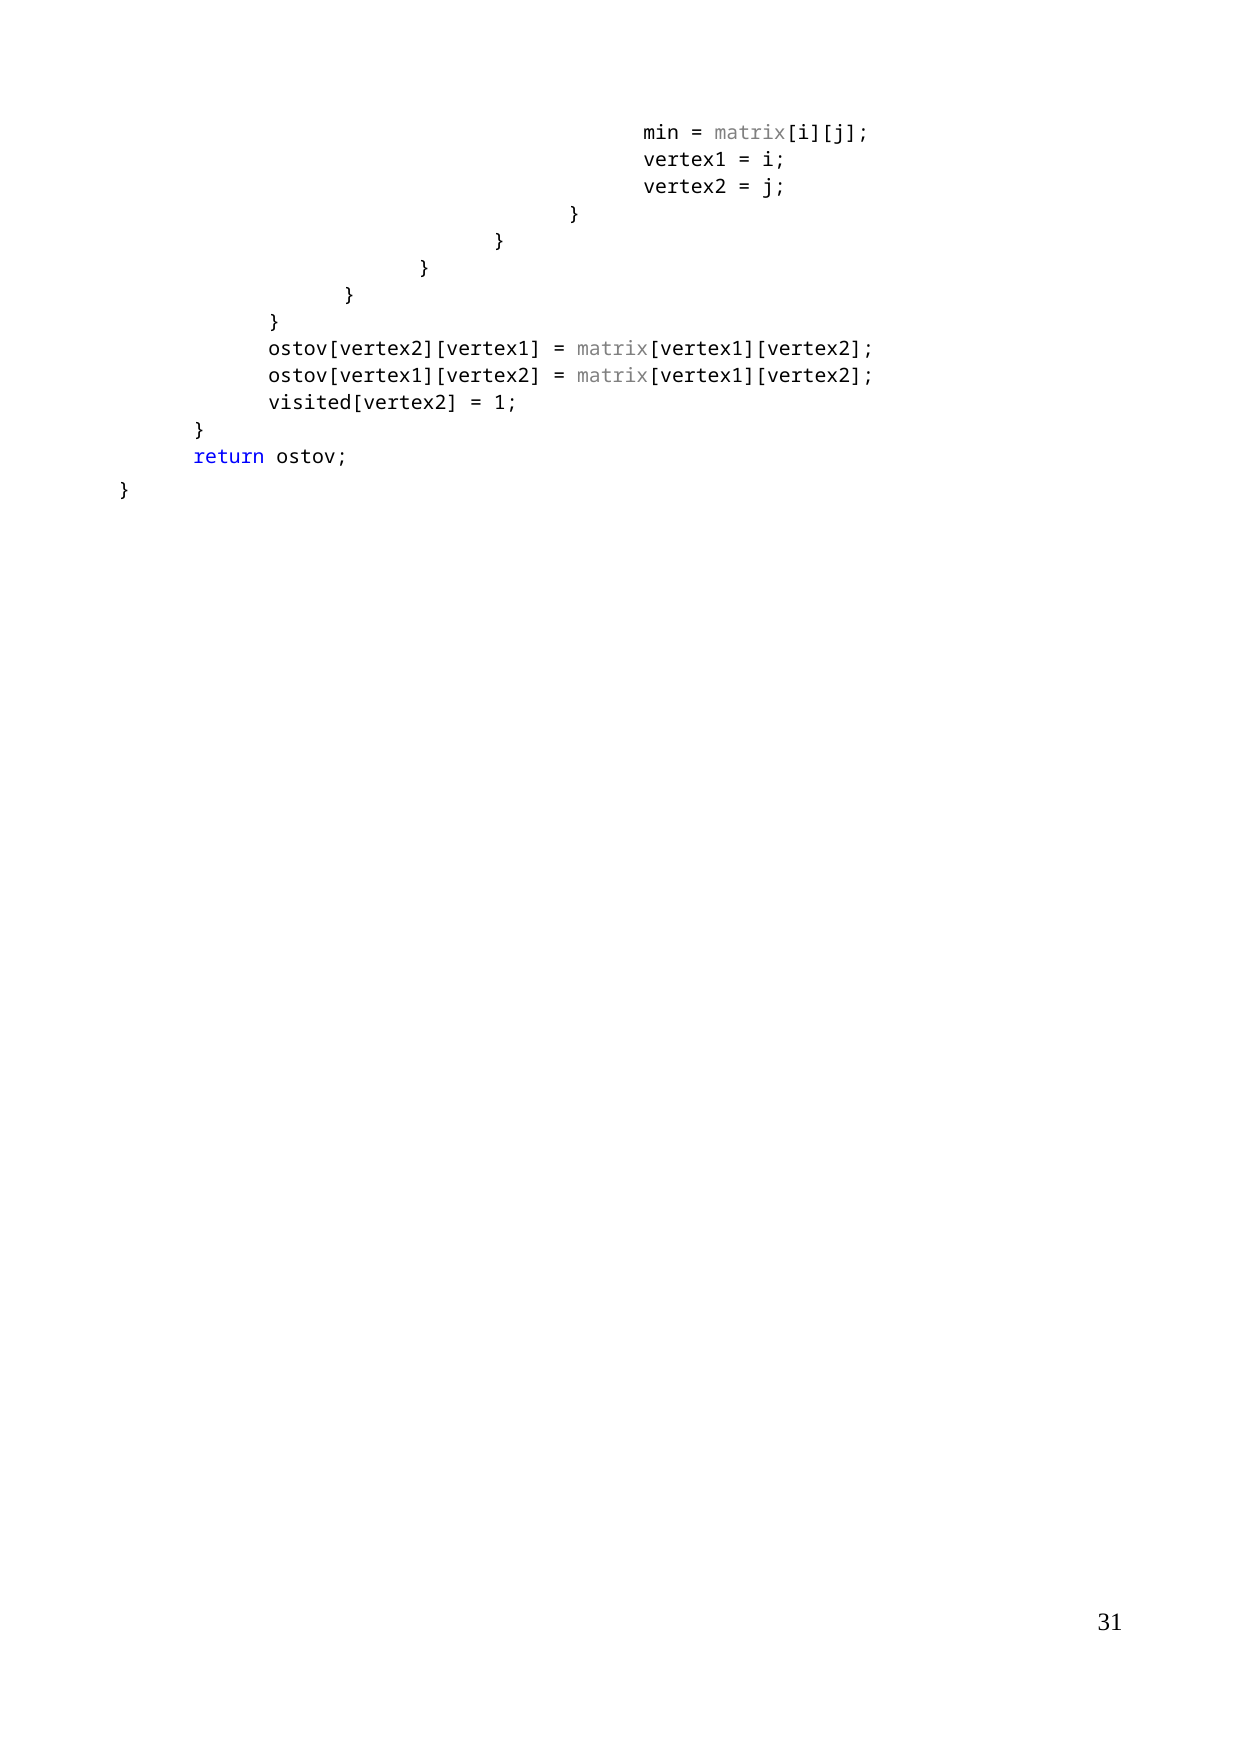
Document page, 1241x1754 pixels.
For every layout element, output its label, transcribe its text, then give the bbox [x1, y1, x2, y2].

text visited[vertex2] = 1; [118, 388, 1122, 415]
text vertex2 = j; [118, 172, 1122, 199]
text ostov[vertex1][vertex2] = matrix[vertex1][vertex2]; [118, 361, 1122, 388]
text vertex1 = i; [118, 145, 1122, 172]
text min = matrix[i][j]; [118, 118, 1122, 145]
text } [118, 253, 1122, 280]
text } [118, 415, 1122, 442]
text } [118, 475, 1122, 502]
text } [118, 280, 1122, 307]
text } [118, 199, 1122, 226]
text ostov[vertex2][vertex1] = matrix[vertex1][vertex2]; [118, 334, 1122, 361]
text } [118, 226, 1122, 253]
text return ostov; [118, 442, 1122, 469]
text } [118, 307, 1122, 334]
